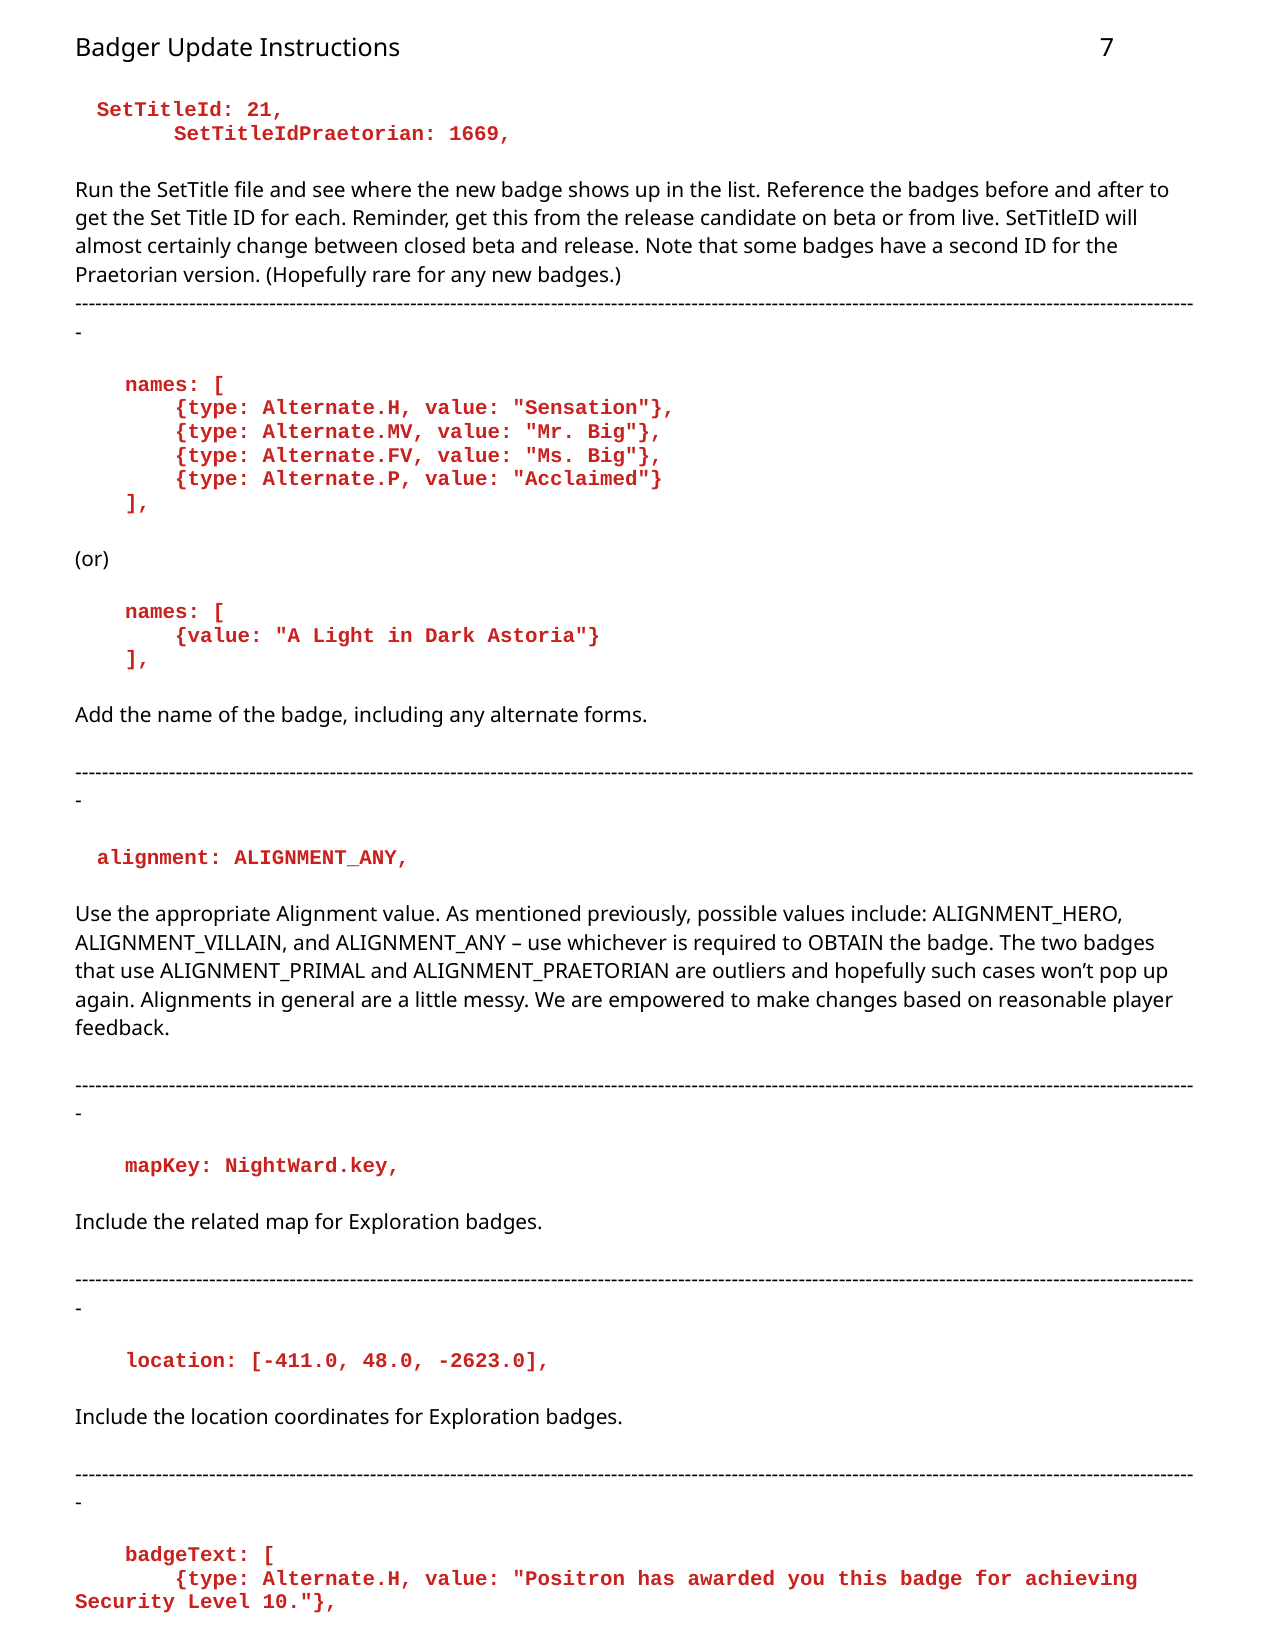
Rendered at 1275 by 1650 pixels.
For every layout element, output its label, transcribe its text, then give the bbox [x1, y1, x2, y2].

text {type: Alternate.P, value: "Acclaimed"} [75, 468, 1200, 492]
text alignment: ALIGNMENT_ANY, [75, 842, 1200, 871]
text SetTitleIdPraetorian: 1669, [75, 123, 1200, 146]
text badgeText: [ [75, 1544, 1200, 1568]
text Run the SetTitle file and see where the new badge shows up in the list. Reference the badges before and after to get the Set Title ID for each. Reminder, get this from the release candidate on beta or from live. SetTitleID will almost certainly change between closed beta and release. Note that some badges have a second ID for the Praetorian version. (Hopefully rare for any new badges.) [75, 175, 1200, 288]
text location: [-411.0, 48.0, -2623.0], [75, 1350, 1200, 1373]
text SetTitleId: 21, [75, 94, 1200, 123]
text ------------------------------------------------------------------------------------------------------------------------------------------------------------------------ [75, 1070, 1200, 1127]
text ], [75, 492, 1200, 516]
text {type: Alternate.H, value: "Positron has awarded you this badge for achieving Security Level 10."}, [75, 1568, 1200, 1615]
text {type: Alternate.FV, value: "Ms. Big"}, [75, 445, 1200, 468]
text {type: Alternate.H, value: "Sensation"}, [75, 397, 1200, 421]
text ------------------------------------------------------------------------------------------------------------------------------------------------------------------------ [75, 1264, 1200, 1321]
text ------------------------------------------------------------------------------------------------------------------------------------------------------------------------ [75, 288, 1200, 345]
text {type: Alternate.MV, value: "Mr. Big"}, [75, 421, 1200, 445]
text ], [75, 648, 1200, 672]
text Include the related map for Exploration badges. [75, 1207, 1200, 1236]
text {value: "A Light in Dark Astoria"} [75, 624, 1200, 648]
text names: [ [75, 601, 1200, 624]
text Use the appropriate Alignment value. As mentioned previously, possible values include: ALIGNMENT_HERO, ALIGNMENT_VILLAIN, and ALIGNMENT_ANY – use whichever is required to OBTAIN the badge. The two badges that use ALIGNMENT_PRIMAL and ALIGNMENT_PRAETORIAN are outliers and hopefully such cases won’t pop up again. Alignments in general are a little messy. We are empowered to make changes based on reasonable player feedback. [75, 899, 1200, 1042]
text Add the name of the badge, including any alternate forms. [75, 700, 1200, 729]
text Include the location coordinates for Exploration badges. [75, 1402, 1200, 1430]
text ------------------------------------------------------------------------------------------------------------------------------------------------------------------------ [75, 1459, 1200, 1516]
text (or) [75, 544, 1200, 572]
text ------------------------------------------------------------------------------------------------------------------------------------------------------------------------ [75, 757, 1200, 814]
text names: [ [75, 374, 1200, 397]
text mapKey: NightWard.key, [75, 1155, 1200, 1179]
